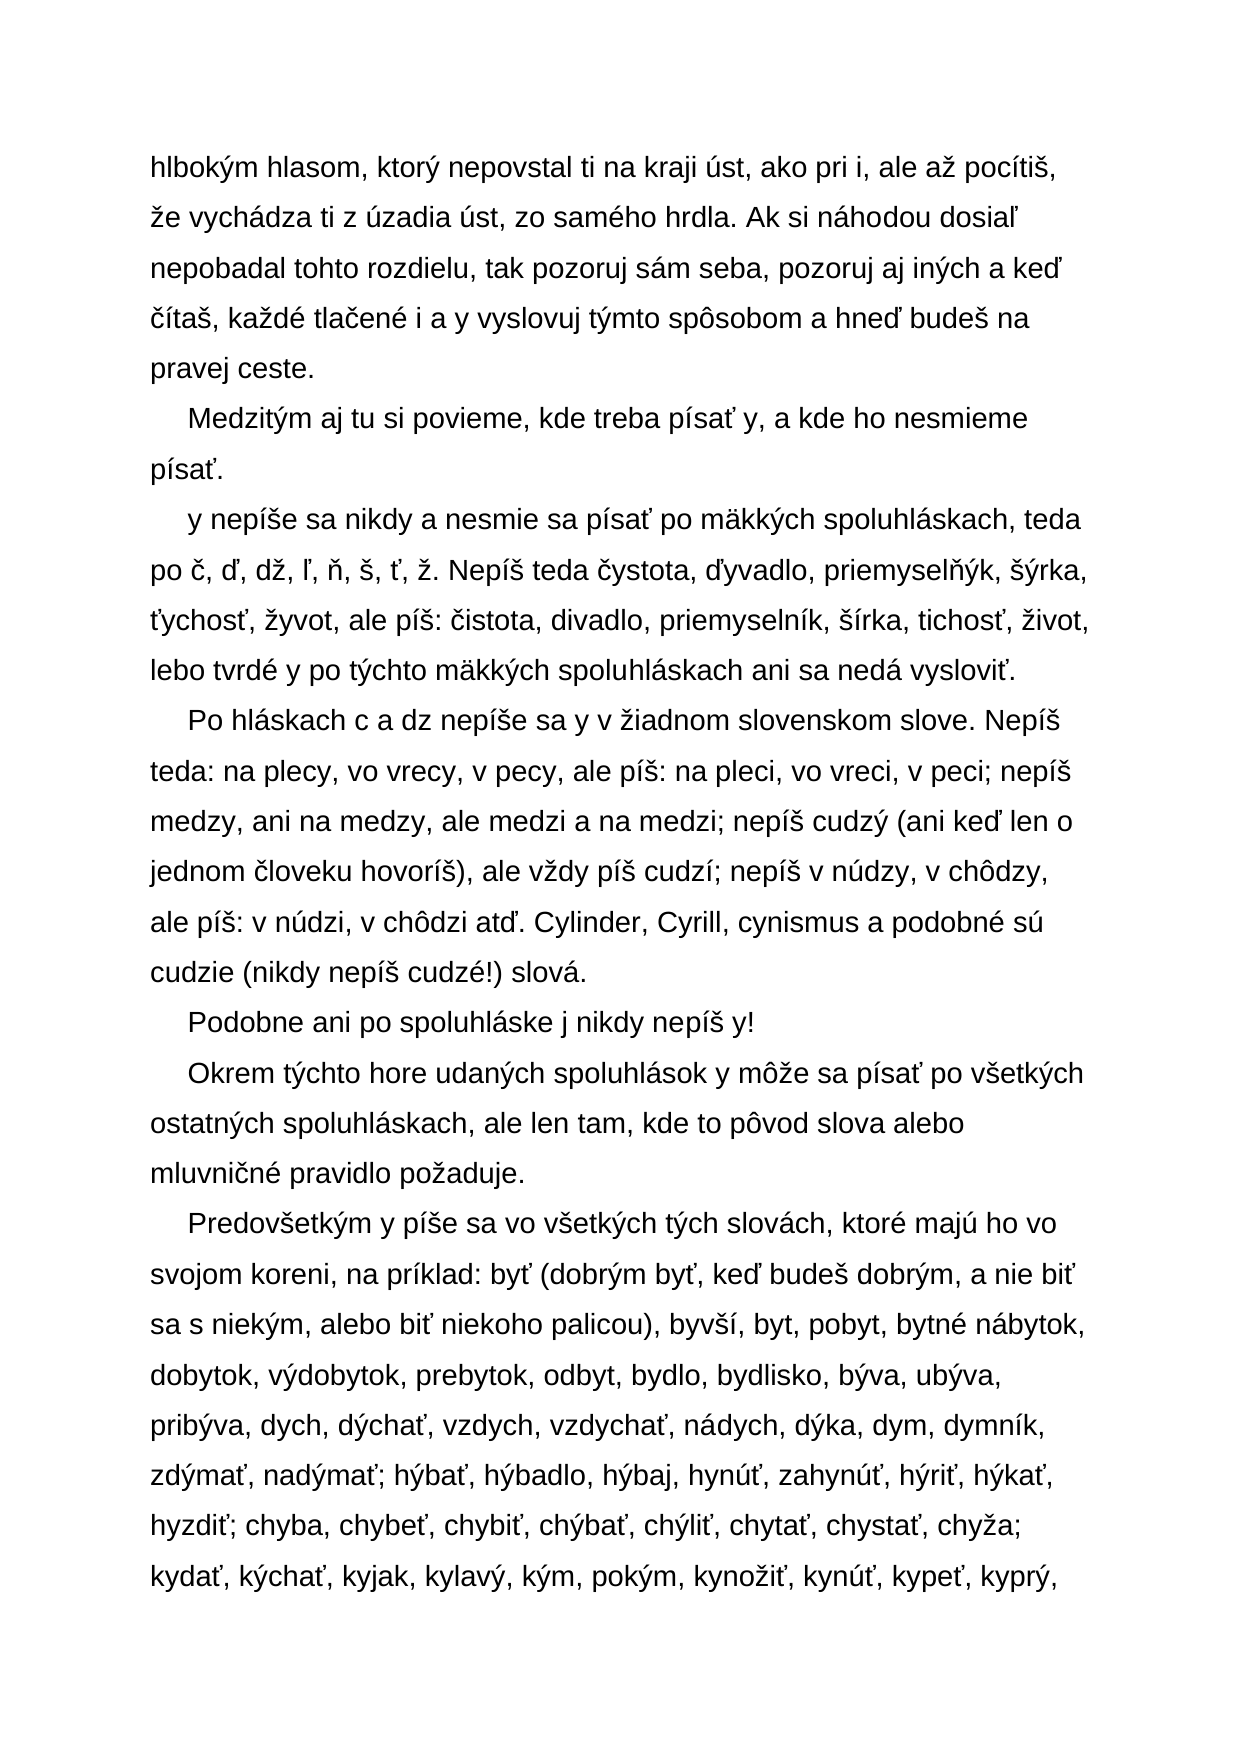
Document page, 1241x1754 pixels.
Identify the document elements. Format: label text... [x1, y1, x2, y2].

text Predovšetkým y píše sa vo všetkých tých slovách, ktoré majú ho vo svojom koreni, na príklad: byť (dobrým byť, keď budeš dobrým, a nie biť sa s niekým, alebo biť niekoho palicou), byvší, byt, pobyt, bytné nábytok, dobytok, výdobytok, prebytok, odbyt, bydlo, bydlisko, býva, ubýva, pribýva, dych, dýchať, vzdych, vzdychať, ná­dych, dýka, dym, dymník, zdýmať, nadýmať; hýbať, hýbadlo, hýbaj, hynúť, zahynúť, hýriť, hýkať, hyzdiť; chyba, chybeť, chybiť, chýbať, chýliť, chytať, chystať, chyža; kydať, kýchať, kyjak, kylavý, kým, pokým, kynožiť, kynúť, kypeť, kyprý, [150, 1207, 1091, 1592]
text Podobne ani po spoluhláske j nikdy ne­píš y! [150, 1005, 1091, 1039]
text hlbokým hlasom, ktorý nepovstal ti na kraji úst, ako pri i, ale až pocítiš, že vychádza ti z úzadia úst, zo samého hrdla. Ak si náho­dou dosiaľ nepobadal tohto rozdielu, tak pozoruj sám seba, pozoruj aj iných a keď čítaš, každé tlačené i a y vyslovuj týmto spôsobom a hneď budeš na pravej ceste. [150, 150, 1091, 385]
text Okrem týchto hore udaných spoluhlások y môže sa písať po všetkých ostatných spoluhláskach, ale len tam, kde to pôvod slova alebo mluvničné pravidlo požaduje. [150, 1056, 1091, 1190]
text y nepíše sa nikdy a nesmie sa písať po mäkkých spoluhláskach, teda po č, ď, dž, ľ, ň, š, ť, ž. Nepíš teda čystota, ďyvadlo, priemyselňýk, šýrka, ťychosť, žyvot, ale píš: čistota, divadlo, priemyselník, šírka, tichosť, život, lebo tvrdé y po týchto mäkkých spolu­hláskach ani sa nedá vysloviť. [150, 502, 1091, 687]
text Po hláskach c a dz nepíše sa y v žiadnom slovenskom slove. Nepíš teda: na plecy, vo vrecy, v pecy, ale píš: na pleci, vo vreci, v peci; nepíš medzy, ani na medzy, ale medzi a na medzi; nepíš cudzý (ani keď len o jednom človeku hovoríš), ale vždy píš cudzí; nepíš v núdzy, v chôdzy, ale píš: v núdzi, v chôdzi atď. Cylinder, Cyrill, cynismus a podobné sú cudzie (nikdy nepíš cudzé!) slová. [150, 703, 1091, 988]
text Medzitým aj tu si povieme, kde treba pí­sať y, a kde ho nesmieme písať. [150, 402, 1091, 485]
